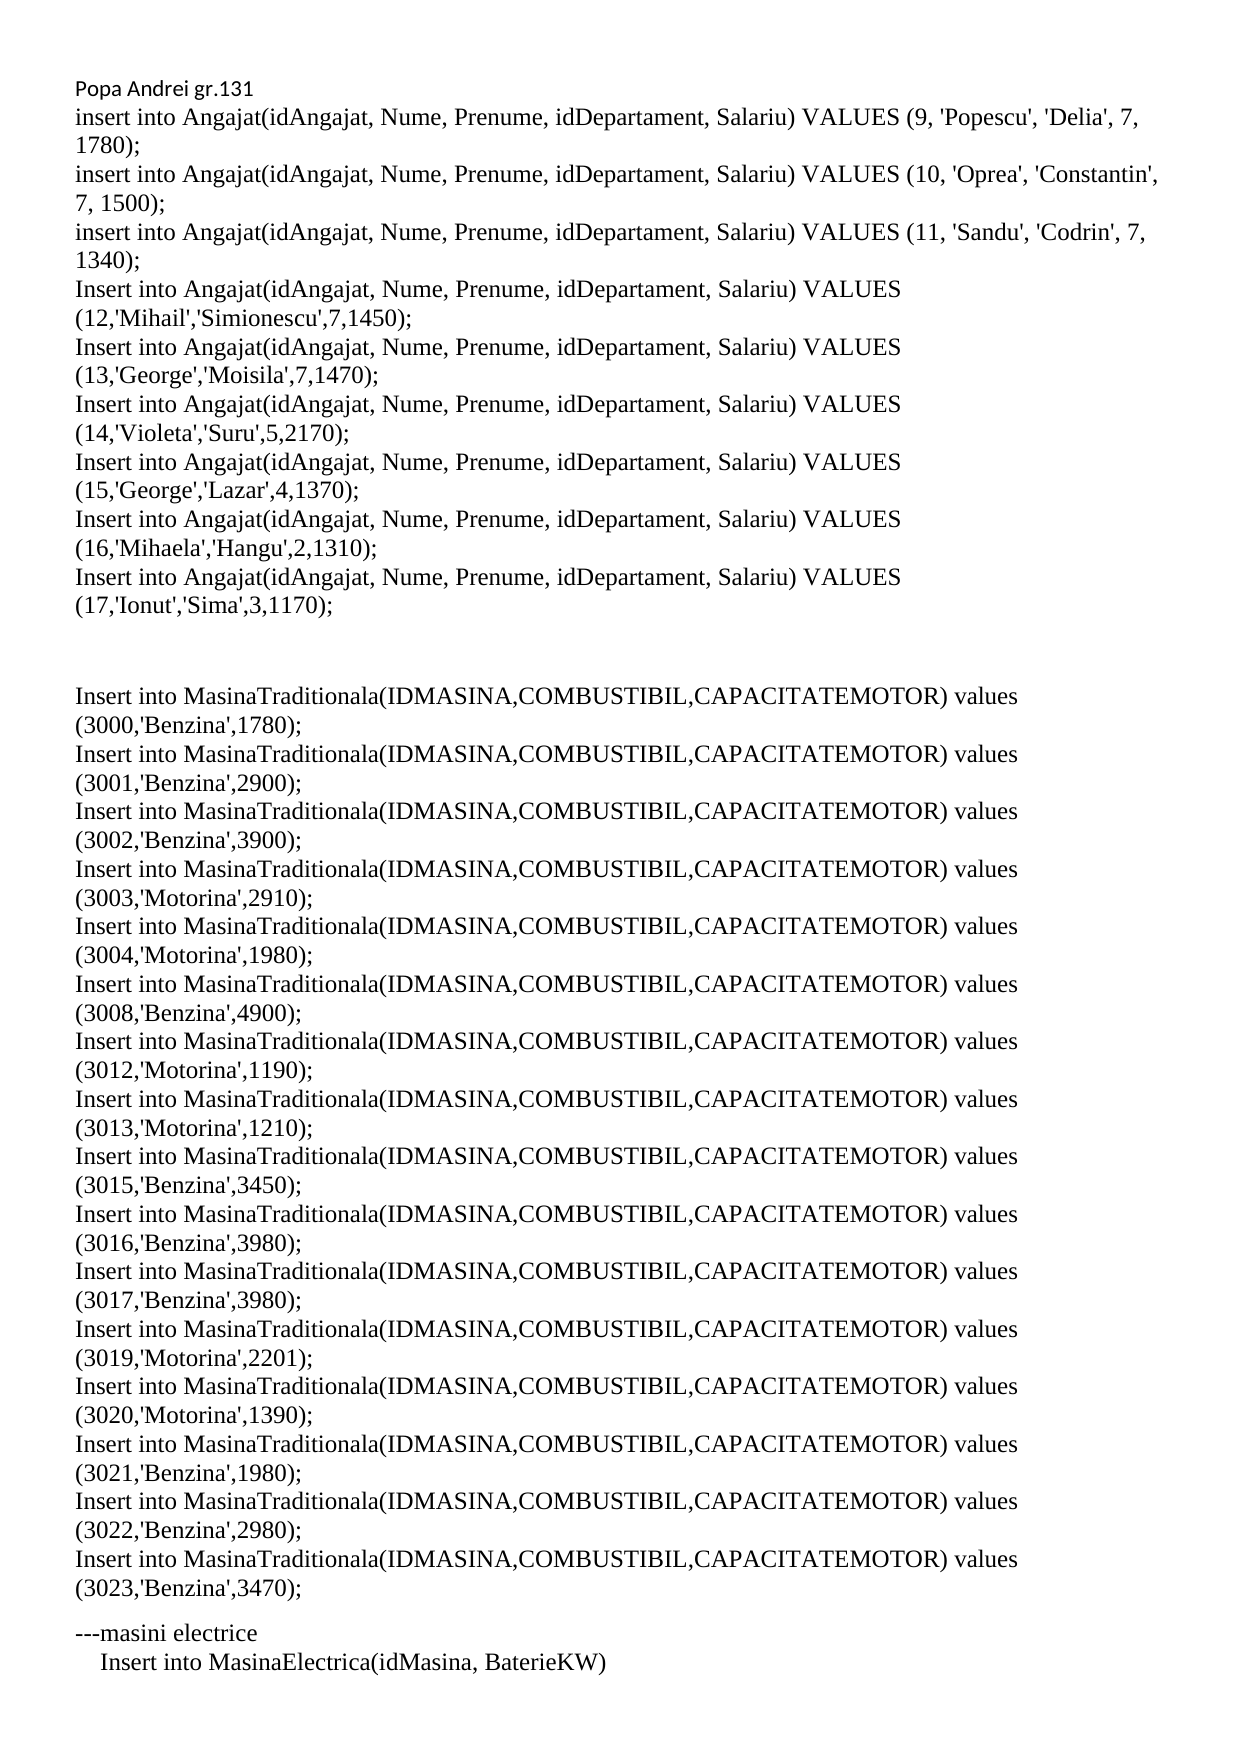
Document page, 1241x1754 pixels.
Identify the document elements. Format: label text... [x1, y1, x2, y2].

text ---masini electrice Insert into MasinaElectrica(idMasina, BaterieKW) [75, 1618, 1165, 1676]
text insert into Angajat(idAngajat, Nume, Prenume, idDepartament, Salariu) VALUES (9, 'Popescu', 'Delia', 7, 1780); insert into Angajat(idAngajat, Nume, Prenume, idDepartament, Salariu) VALUES (10, 'Oprea', 'Constantin', 7, 1500); insert into Angajat(idAngajat, Nume, Prenume, idDepartament, Salariu) VALUES (11, 'Sandu', 'Codrin', 7, 1340); Insert into Angajat(idAngajat, Nume, Prenume, idDepartament, Salariu) VALUES (12,'Mihail','Simionescu',7,1450); Insert into Angajat(idAngajat, Nume, Prenume, idDepartament, Salariu) VALUES (13,'George','Moisila',7,1470); Insert into Angajat(idAngajat, Nume, Prenume, idDepartament, Salariu) VALUES (14,'Violeta','Suru',5,2170); Insert into Angajat(idAngajat, Nume, Prenume, idDepartament, Salariu) VALUES (15,'George','Lazar',4,1370); Insert into Angajat(idAngajat, Nume, Prenume, idDepartament, Salariu) VALUES (16,'Mihaela','Hangu',2,1310); Insert into Angajat(idAngajat, Nume, Prenume, idDepartament, Salariu) VALUES (17,'Ionut','Sima',3,1170); [75, 102, 1165, 619]
text Insert into MasinaTraditionala(IDMASINA,COMBUSTIBIL,CAPACITATEMOTOR) values (3000,'Benzina',1780); Insert into MasinaTraditionala(IDMASINA,COMBUSTIBIL,CAPACITATEMOTOR) values (3001,'Benzina',2900); Insert into MasinaTraditionala(IDMASINA,COMBUSTIBIL,CAPACITATEMOTOR) values (3002,'Benzina',3900); Insert into MasinaTraditionala(IDMASINA,COMBUSTIBIL,CAPACITATEMOTOR) values (3003,'Motorina',2910); Insert into MasinaTraditionala(IDMASINA,COMBUSTIBIL,CAPACITATEMOTOR) values (3004,'Motorina',1980); Insert into MasinaTraditionala(IDMASINA,COMBUSTIBIL,CAPACITATEMOTOR) values (3008,'Benzina',4900); Insert into MasinaTraditionala(IDMASINA,COMBUSTIBIL,CAPACITATEMOTOR) values (3012,'Motorina',1190); Insert into MasinaTraditionala(IDMASINA,COMBUSTIBIL,CAPACITATEMOTOR) values (3013,'Motorina',1210); Insert into MasinaTraditionala(IDMASINA,COMBUSTIBIL,CAPACITATEMOTOR) values (3015,'Benzina',3450); Insert into MasinaTraditionala(IDMASINA,COMBUSTIBIL,CAPACITATEMOTOR) values (3016,'Benzina',3980); Insert into MasinaTraditionala(IDMASINA,COMBUSTIBIL,CAPACITATEMOTOR) values (3017,'Benzina',3980); Insert into MasinaTraditionala(IDMASINA,COMBUSTIBIL,CAPACITATEMOTOR) values (3019,'Motorina',2201); Insert into MasinaTraditionala(IDMASINA,COMBUSTIBIL,CAPACITATEMOTOR) values (3020,'Motorina',1390); Insert into MasinaTraditionala(IDMASINA,COMBUSTIBIL,CAPACITATEMOTOR) values (3021,'Benzina',1980); Insert into MasinaTraditionala(IDMASINA,COMBUSTIBIL,CAPACITATEMOTOR) values (3022,'Benzina',2980); Insert into MasinaTraditionala(IDMASINA,COMBUSTIBIL,CAPACITATEMOTOR) values (3023,'Benzina',3470); [75, 681, 1165, 1601]
